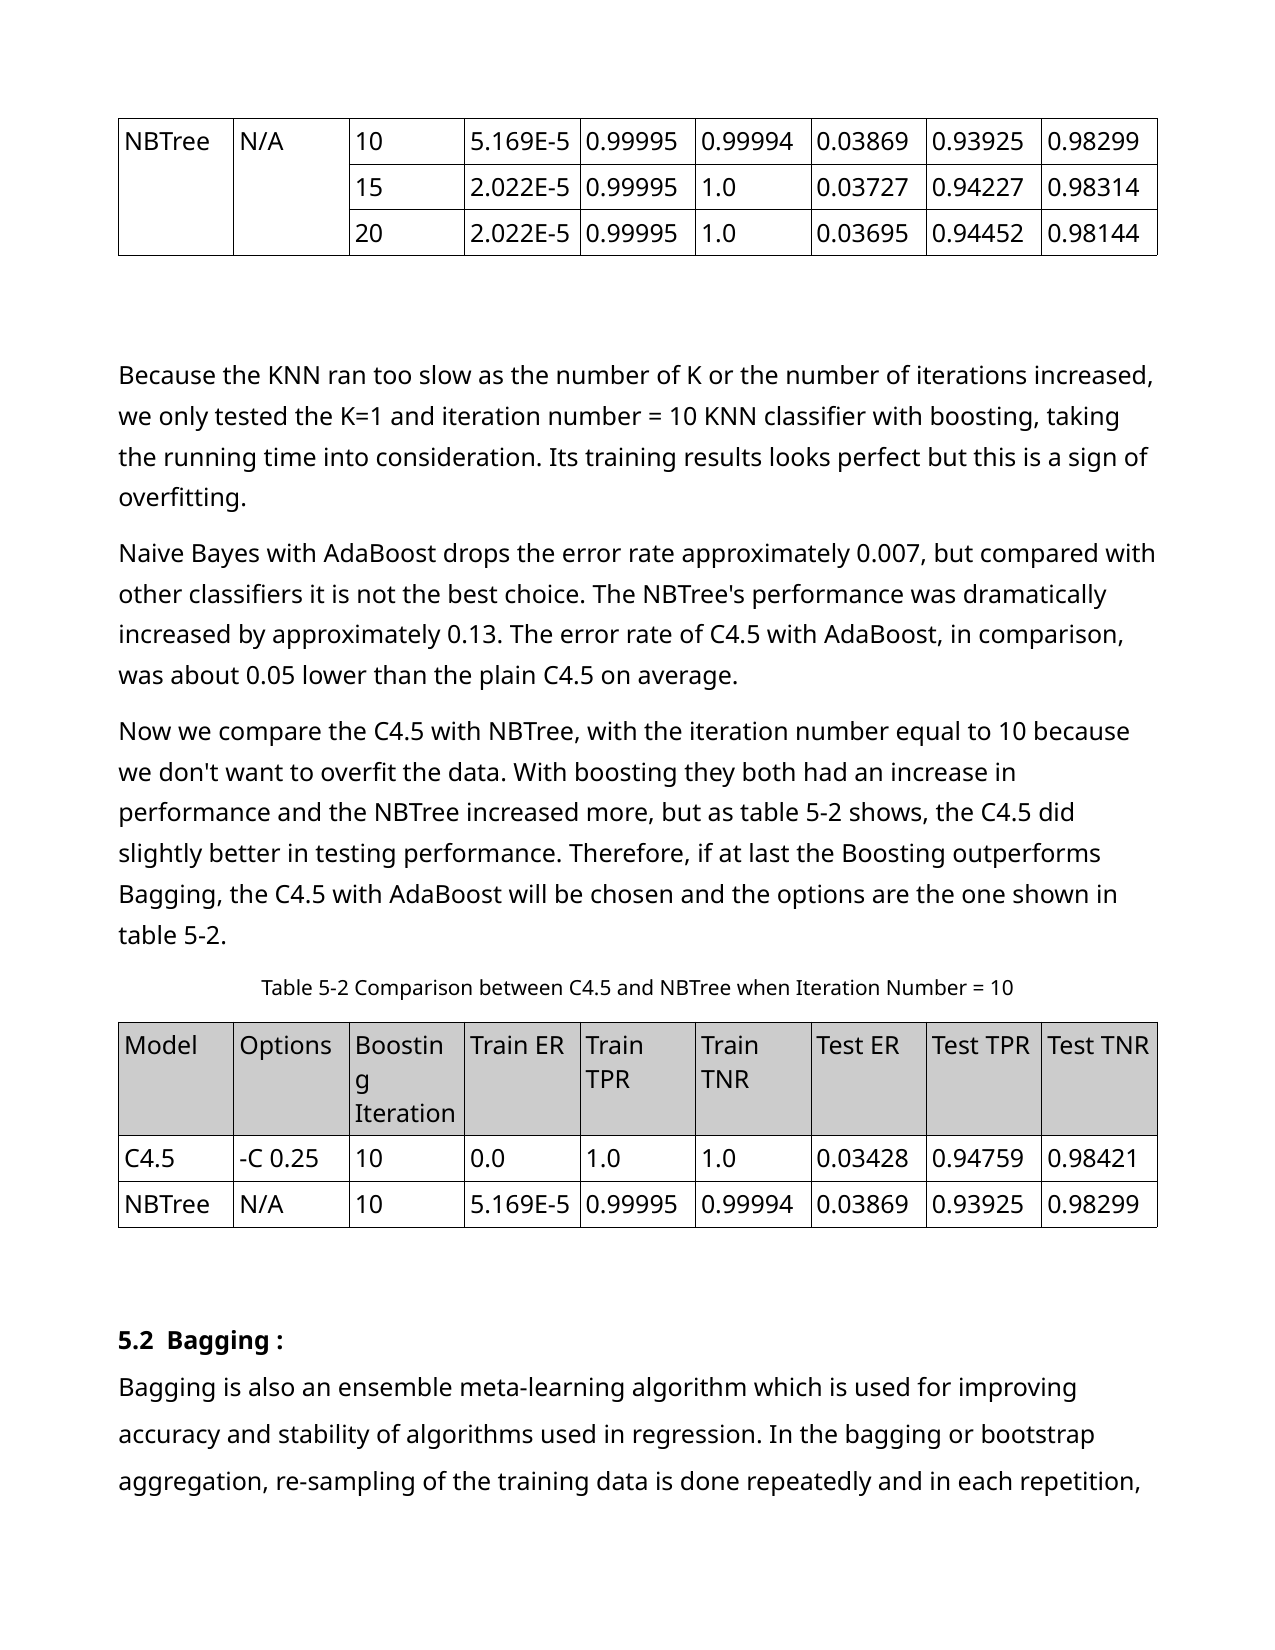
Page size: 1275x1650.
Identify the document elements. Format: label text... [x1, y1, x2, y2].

table_header Test ER [812, 1023, 926, 1135]
table_cell 0.93925 [927, 1182, 1041, 1227]
table_cell 10 [350, 1182, 464, 1227]
table_cell 0.98421 [1042, 1136, 1157, 1181]
table_header Model [119, 1023, 233, 1135]
table_cell 5.169E-5 [465, 119, 580, 164]
table_cell 0.99995 [581, 210, 695, 255]
text Now we compare the C4.5 with NBTree, with the iteration number equal to 10 because we don't want to overfit the data. With boosting they both had an increase in performance and the NBTree increased more, but as table 5-2 shows, the C4.5 did slightly better in testing performance. Therefore, if at last the Boosting outperforms Bagging, the C4.5 with AdaBoost will be chosen and the options are the one shown in table 5-2. [118, 713, 1157, 952]
table_cell 2.022E-5 [465, 165, 580, 209]
table_cell 0.93925 [927, 119, 1041, 164]
table_cell 15 [350, 165, 464, 209]
table_cell 0.0 [465, 1136, 580, 1181]
table_cell 0.94452 [927, 210, 1041, 255]
text Naive Bayes with AdaBoost drops the error rate approximately 0.007, but compared with other classifiers it is not the best choice. The NBTree's performance was dramatically increased by approximately 0.13. The error rate of C4.5 with AdaBoost, in comparison, was about 0.05 lower than the plain C4.5 on average. [118, 535, 1157, 692]
table_cell 0.94227 [927, 165, 1041, 209]
list 5.2 Bagging : [88, 1323, 1157, 1357]
table_header Boosting Iteration [350, 1023, 464, 1135]
table_cell NBTree [119, 1182, 233, 1227]
table_cell 0.03869 [812, 1182, 926, 1227]
table_cell 0.94759 [927, 1136, 1041, 1181]
text Because the KNN ran too slow as the number of K or the number of iterations increased, we only tested the K=1 and iteration number = 10 KNN classifier with boosting, taking the running time into consideration. Its training results looks perfect but this is a sign of overfitting. [118, 357, 1157, 514]
table_cell 20 [350, 210, 464, 255]
table_cell 0.98314 [1042, 165, 1157, 209]
table_cell 0.99994 [696, 119, 811, 164]
table_cell 0.03727 [812, 165, 926, 209]
table_cell 0.03428 [812, 1136, 926, 1181]
text Table 5-2 Comparison between C4.5 and NBTree when Iteration Number = 10 [118, 973, 1157, 1001]
table_cell 0.98299 [1042, 119, 1157, 164]
table_cell 0.99995 [581, 165, 695, 209]
table_cell NBTree [119, 119, 233, 255]
table_cell 0.99995 [581, 119, 695, 164]
table_cell C4.5 [119, 1136, 233, 1181]
table_header Test TNR [1042, 1023, 1157, 1135]
table_cell 2.022E-5 [465, 210, 580, 255]
table_cell 10 [350, 119, 464, 164]
table_header Options [234, 1023, 349, 1135]
table_cell N/A [234, 119, 349, 255]
text Bagging is also an ensemble meta-learning algorithm which is used for improving accuracy and stability of algorithms used in regression. In the bagging or bootstrap aggregation, re-sampling of the training data is done repeatedly and in each repetition, [118, 1370, 1157, 1498]
table_cell 0.99994 [696, 1182, 811, 1227]
table_cell -C 0.25 [234, 1136, 349, 1181]
table_header Train TPR [581, 1023, 695, 1135]
table_cell 5.169E-5 [465, 1182, 580, 1227]
table_cell 1.0 [696, 210, 811, 255]
table_cell 0.03695 [812, 210, 926, 255]
table_cell N/A [234, 1182, 349, 1227]
table_cell 0.98144 [1042, 210, 1157, 255]
table_header Train ER [465, 1023, 580, 1135]
table_cell 1.0 [581, 1136, 695, 1181]
table_header Test TPR [927, 1023, 1041, 1135]
table_cell 0.99995 [581, 1182, 695, 1227]
table_cell 0.03869 [812, 119, 926, 164]
table_cell 10 [350, 1136, 464, 1181]
table_header Train TNR [696, 1023, 811, 1135]
table_cell 0.98299 [1042, 1182, 1157, 1227]
table_cell 1.0 [696, 165, 811, 209]
table_cell 1.0 [696, 1136, 811, 1181]
